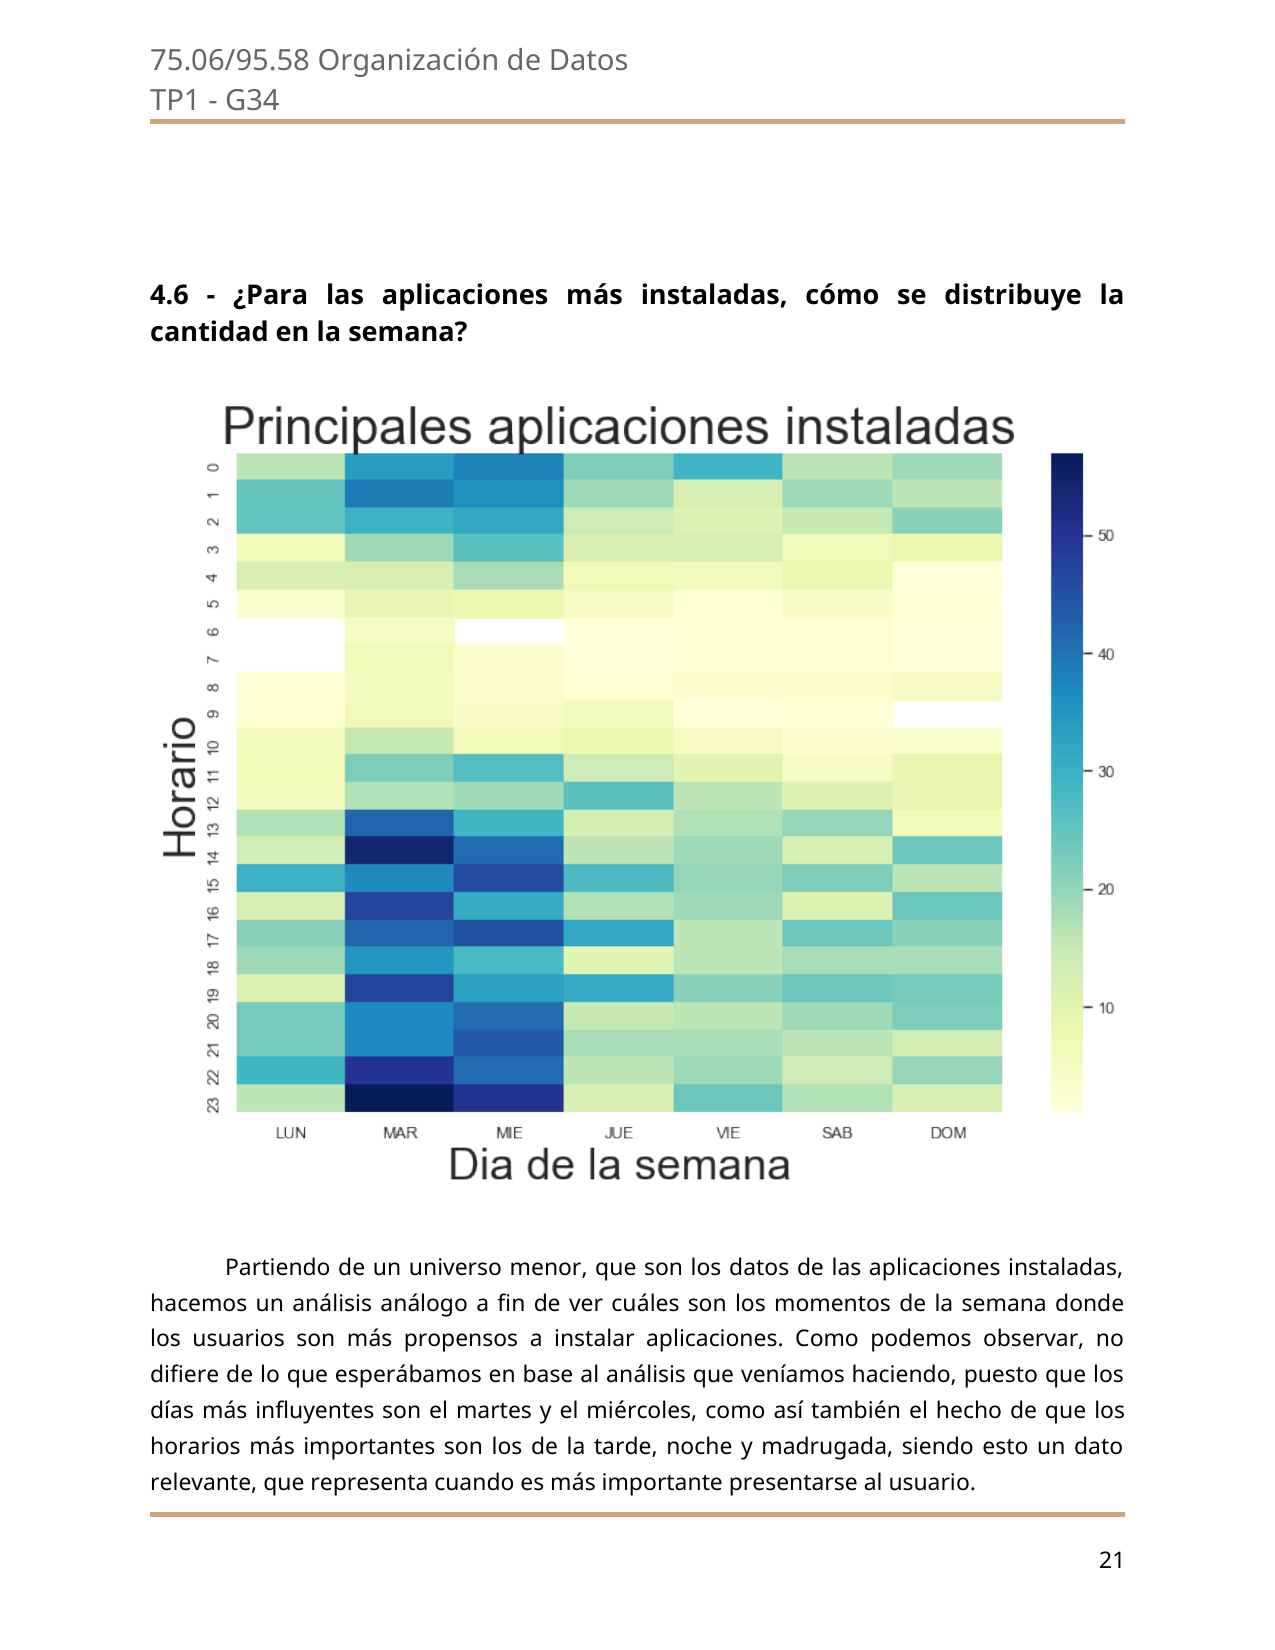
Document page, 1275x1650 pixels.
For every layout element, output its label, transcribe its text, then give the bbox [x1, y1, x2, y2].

picture [150, 119, 1125, 124]
subtitle 4.6 - ¿Para las aplicaciones más instaladas, cómo se distribuye la cantidad en la semana? [150, 275, 1125, 349]
text Partiendo de un universo menor, que son los datos de las aplicaciones instaladas, hacemos un análisis análogo a fin de ver cuáles son los momentos de la semana donde los usuarios son más propensos a instalar aplicaciones. Como podemos observar, no difiere de lo que esperábamos en base al análisis que veníamos haciendo, puesto que los días más influyentes son el martes y el miércoles, como así también el hecho de que los horarios más importantes son los de la tarde, noche y madrugada, siendo esto un dato relevante, que representa cuando es más importante presentarse al usuario. [150, 1251, 1125, 1497]
picture [150, 1512, 1125, 1517]
picture [150, 396, 1125, 1199]
